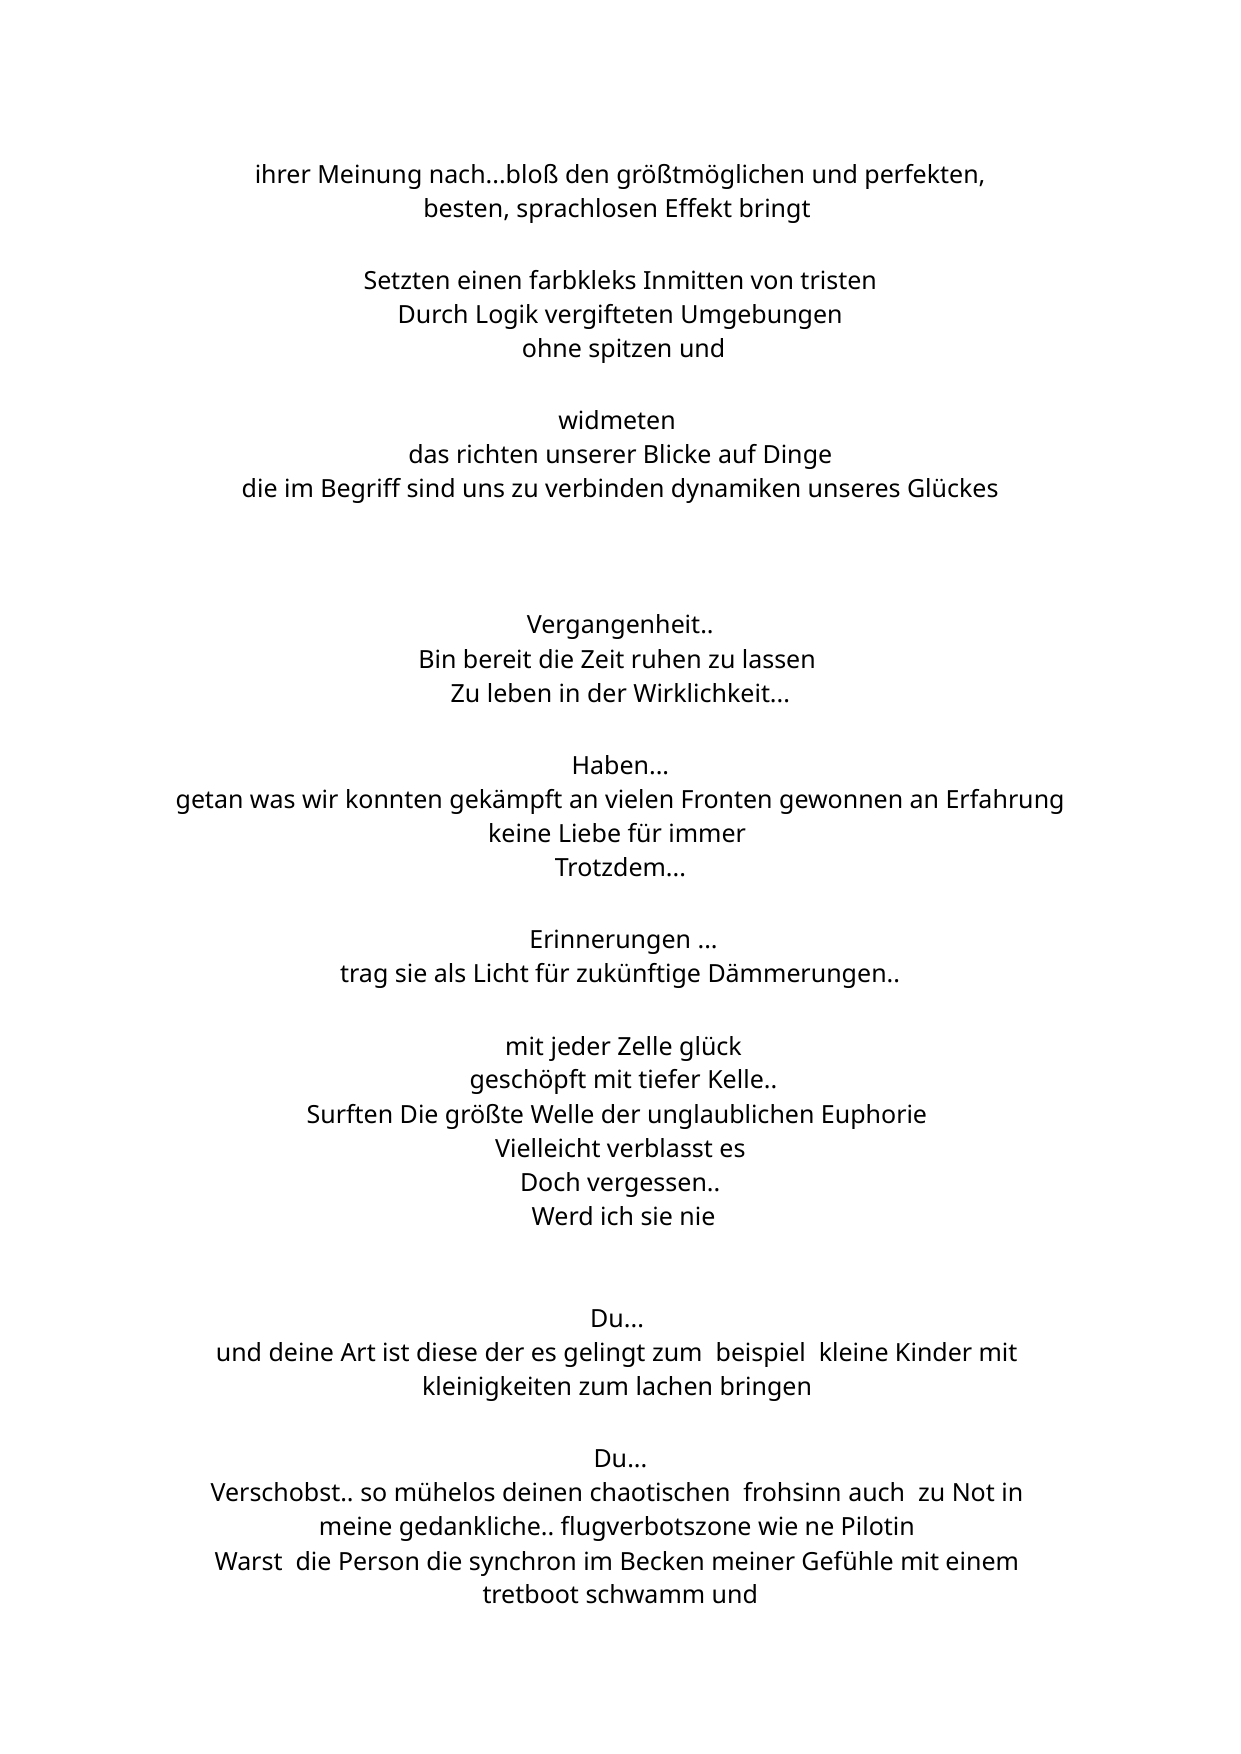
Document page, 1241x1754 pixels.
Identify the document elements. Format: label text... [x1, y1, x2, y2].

text kleinigkeiten zum lachen bringen [118, 1369, 1122, 1403]
text Haben... [118, 747, 1122, 782]
text Werd ich sie nie [118, 1198, 1122, 1232]
text mit jeder Zelle glück [118, 1028, 1122, 1062]
text tretboot schwamm und [118, 1577, 1122, 1611]
text ihrer Meinung nach...bloß den größtmöglichen und perfekten, [118, 156, 1122, 190]
text Verschobst.. so mühelos deinen chaotischen frohsinn auch zu Not in [118, 1475, 1122, 1509]
text meine gedankliche.. flugverbotszone wie ne Pilotin [118, 1509, 1122, 1543]
text Durch Logik vergifteten Umgebungen [118, 297, 1122, 331]
text Setzten einen farbkleks Inmitten von tristen [118, 262, 1122, 297]
text Bin bereit die Zeit ruhen zu lassen [118, 641, 1122, 675]
text besten, sprachlosen Effekt bringt [118, 190, 1122, 224]
text ohne spitzen und [118, 331, 1122, 365]
text Du... [118, 1441, 1122, 1475]
text die im Begriff sind uns zu verbinden dynamiken unseres Glückes [118, 471, 1122, 505]
text Trotzdem... [118, 850, 1122, 884]
text Vergangenheit.. [118, 607, 1122, 641]
text Du... [118, 1301, 1122, 1335]
text Surften Die größte Welle der unglaublichen Euphorie [118, 1096, 1122, 1130]
text trag sie als Licht für zukünftige Dämmerungen.. [118, 956, 1122, 990]
text Zu leben in der Wirklichkeit... [118, 675, 1122, 709]
text keine Liebe für immer [118, 816, 1122, 850]
text widmeten [118, 403, 1122, 437]
text das richten unserer Blicke auf Dinge [118, 437, 1122, 471]
text Doch vergessen.. [118, 1164, 1122, 1198]
text getan was wir konnten gekämpft an vielen Fronten gewonnen an Erfahrung [118, 782, 1122, 816]
text Erinnerungen ... [118, 922, 1122, 956]
text und deine Art ist diese der es gelingt zum beispiel kleine Kinder mit [118, 1335, 1122, 1369]
text Vielleicht verblasst es [118, 1130, 1122, 1164]
text geschöpft mit tiefer Kelle.. [118, 1062, 1122, 1096]
text Warst die Person die synchron im Becken meiner Gefühle mit einem [118, 1543, 1122, 1577]
